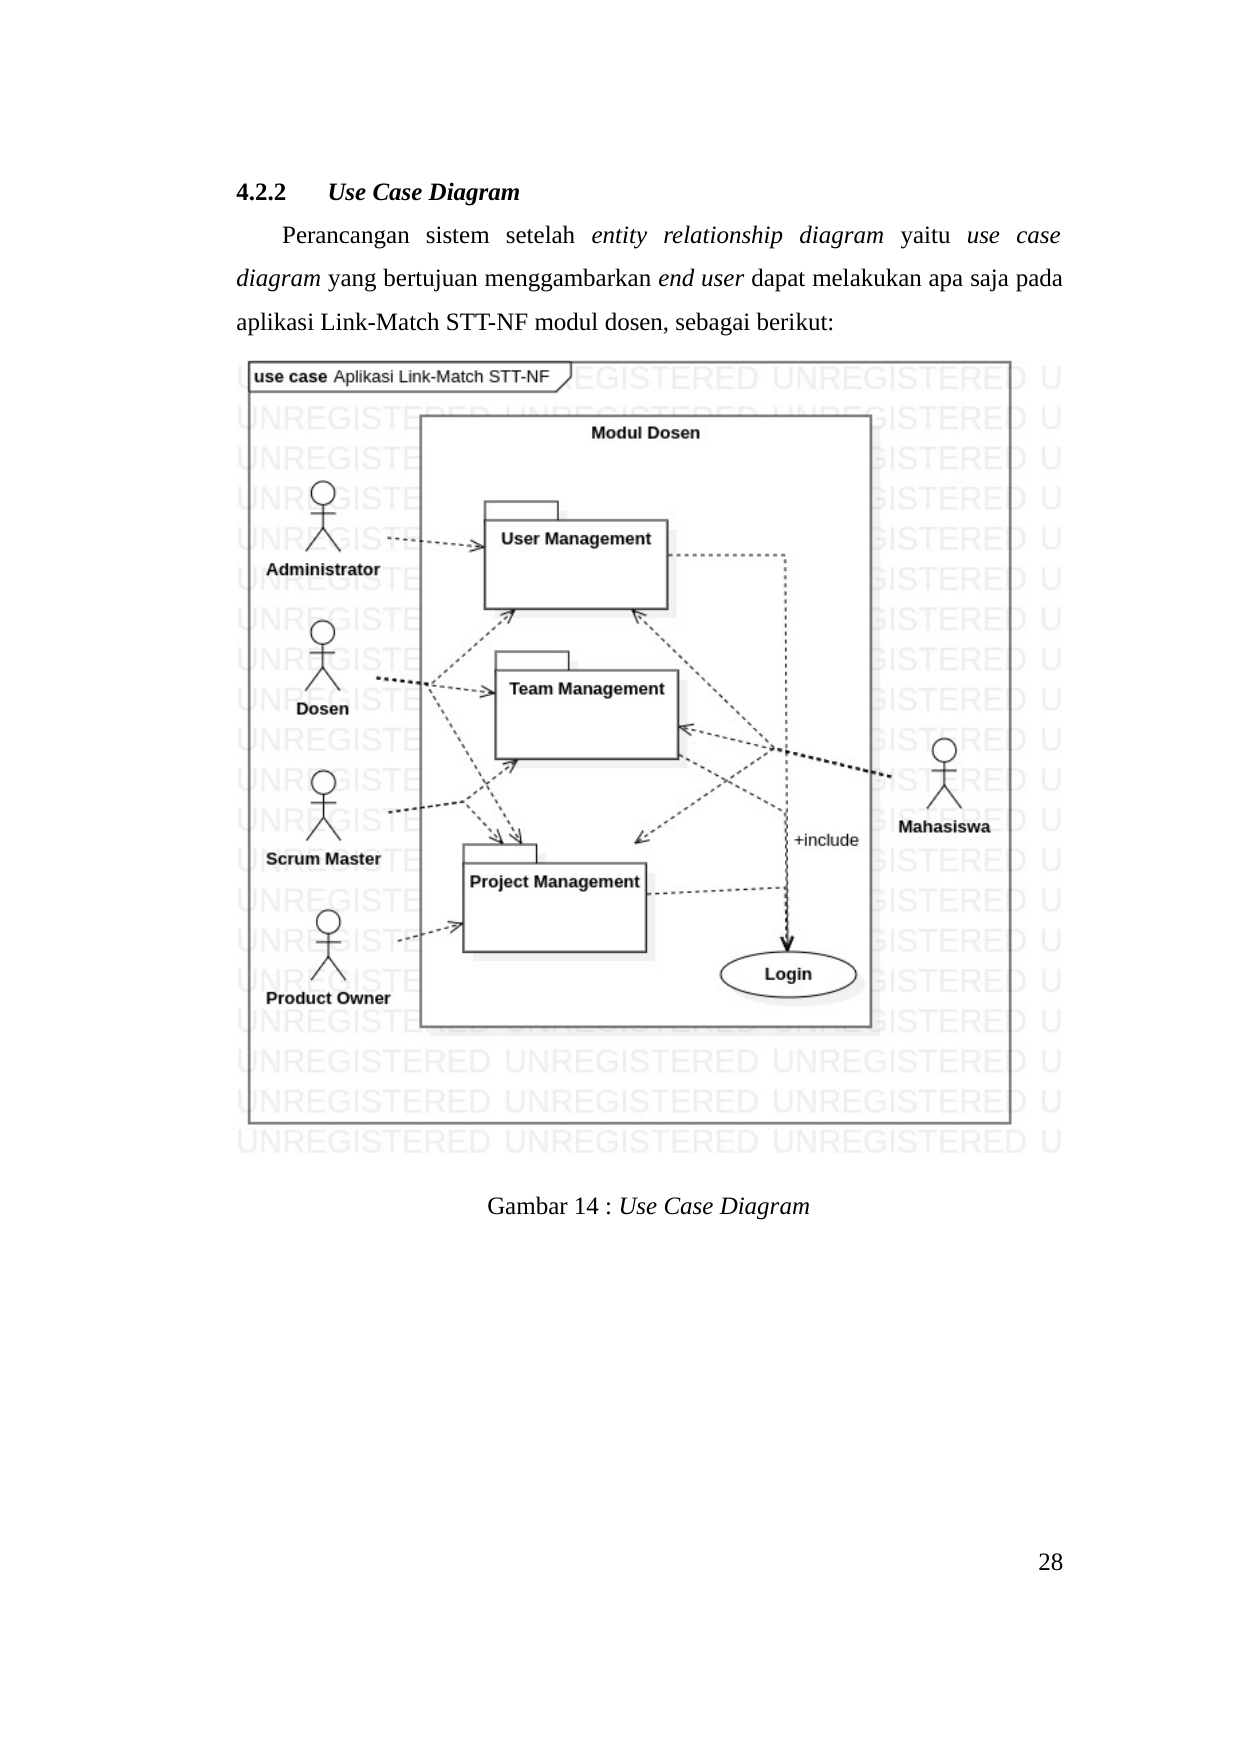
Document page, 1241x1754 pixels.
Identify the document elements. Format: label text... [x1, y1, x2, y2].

subtitle 4.2.2 Use Case Diagram [236, 177, 1063, 206]
text Gambar 14 : Use Case Diagram [236, 1191, 1063, 1219]
picture [236, 349, 1063, 1177]
text Perancangan sistem setelah entity relationship diagram yaitu use case diagram yang bertujuan menggambarkan end user dapat melakukan apa saja pada aplikasi Link-Match STT-NF modul dosen, sebagai berikut: [236, 220, 1063, 335]
